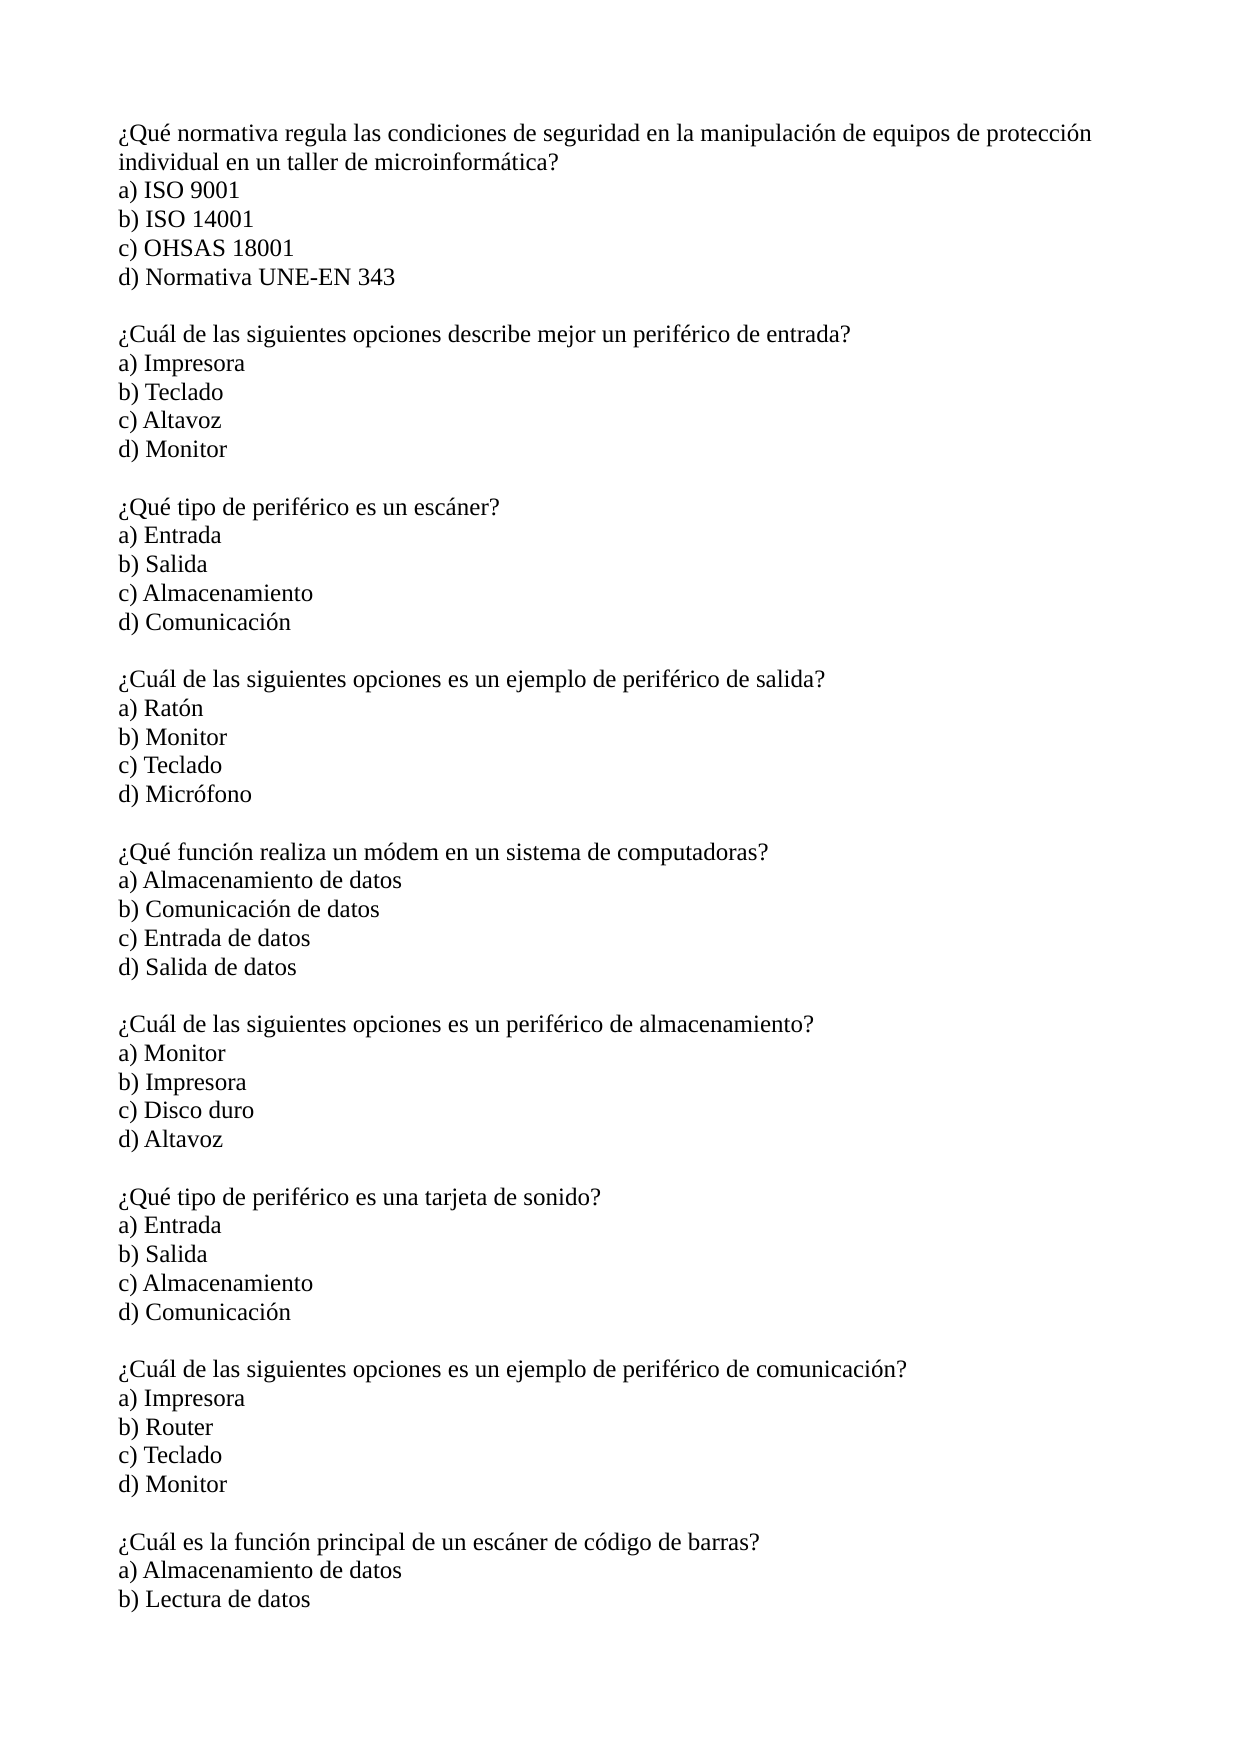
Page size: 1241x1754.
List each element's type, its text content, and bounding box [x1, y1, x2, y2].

text b) Salida [118, 549, 1122, 578]
text c) Almacenamiento [118, 1268, 1122, 1297]
text c) Altavoz [118, 406, 1122, 434]
text d) Comunicación [118, 1297, 1122, 1326]
text d) Normativa UNE-EN 343 [118, 262, 1122, 291]
text b) Monitor [118, 722, 1122, 751]
text ¿Cuál es la función principal de un escáner de código de barras? [118, 1527, 1122, 1556]
text ¿Qué tipo de periférico es un escáner? [118, 492, 1122, 521]
text c) Almacenamiento [118, 578, 1122, 607]
text ¿Cuál de las siguientes opciones es un ejemplo de periférico de comunicación? [118, 1354, 1122, 1383]
text b) Lectura de datos [118, 1584, 1122, 1613]
text d) Comunicación [118, 607, 1122, 636]
text b) ISO 14001 [118, 204, 1122, 233]
text ¿Qué tipo de periférico es una tarjeta de sonido? [118, 1182, 1122, 1211]
text b) Comunicación de datos [118, 894, 1122, 923]
text c) Entrada de datos [118, 923, 1122, 952]
text b) Salida [118, 1239, 1122, 1268]
text ¿Cuál de las siguientes opciones es un periférico de almacenamiento? [118, 1009, 1122, 1038]
text a) Almacenamiento de datos [118, 1556, 1122, 1584]
text a) Impresora [118, 348, 1122, 377]
text ¿Qué normativa regula las condiciones de seguridad en la manipulación de equipos de protección individual en un taller de microinformática? [118, 118, 1122, 176]
text a) Entrada [118, 1211, 1122, 1239]
text c) Teclado [118, 751, 1122, 779]
text a) Almacenamiento de datos [118, 866, 1122, 894]
text ¿Cuál de las siguientes opciones describe mejor un periférico de entrada? [118, 319, 1122, 348]
text c) Teclado [118, 1441, 1122, 1469]
text d) Monitor [118, 434, 1122, 463]
text ¿Cuál de las siguientes opciones es un ejemplo de periférico de salida? [118, 664, 1122, 693]
text c) Disco duro [118, 1096, 1122, 1124]
text a) Monitor [118, 1038, 1122, 1067]
text a) Entrada [118, 521, 1122, 549]
text b) Router [118, 1412, 1122, 1441]
text ¿Qué función realiza un módem en un sistema de computadoras? [118, 837, 1122, 866]
text a) Impresora [118, 1383, 1122, 1412]
text a) ISO 9001 [118, 176, 1122, 204]
text b) Teclado [118, 377, 1122, 406]
text d) Altavoz [118, 1124, 1122, 1153]
text d) Micrófono [118, 779, 1122, 808]
text c) OHSAS 18001 [118, 233, 1122, 262]
text a) Ratón [118, 693, 1122, 722]
text d) Salida de datos [118, 952, 1122, 981]
text b) Impresora [118, 1067, 1122, 1096]
text d) Monitor [118, 1469, 1122, 1498]
